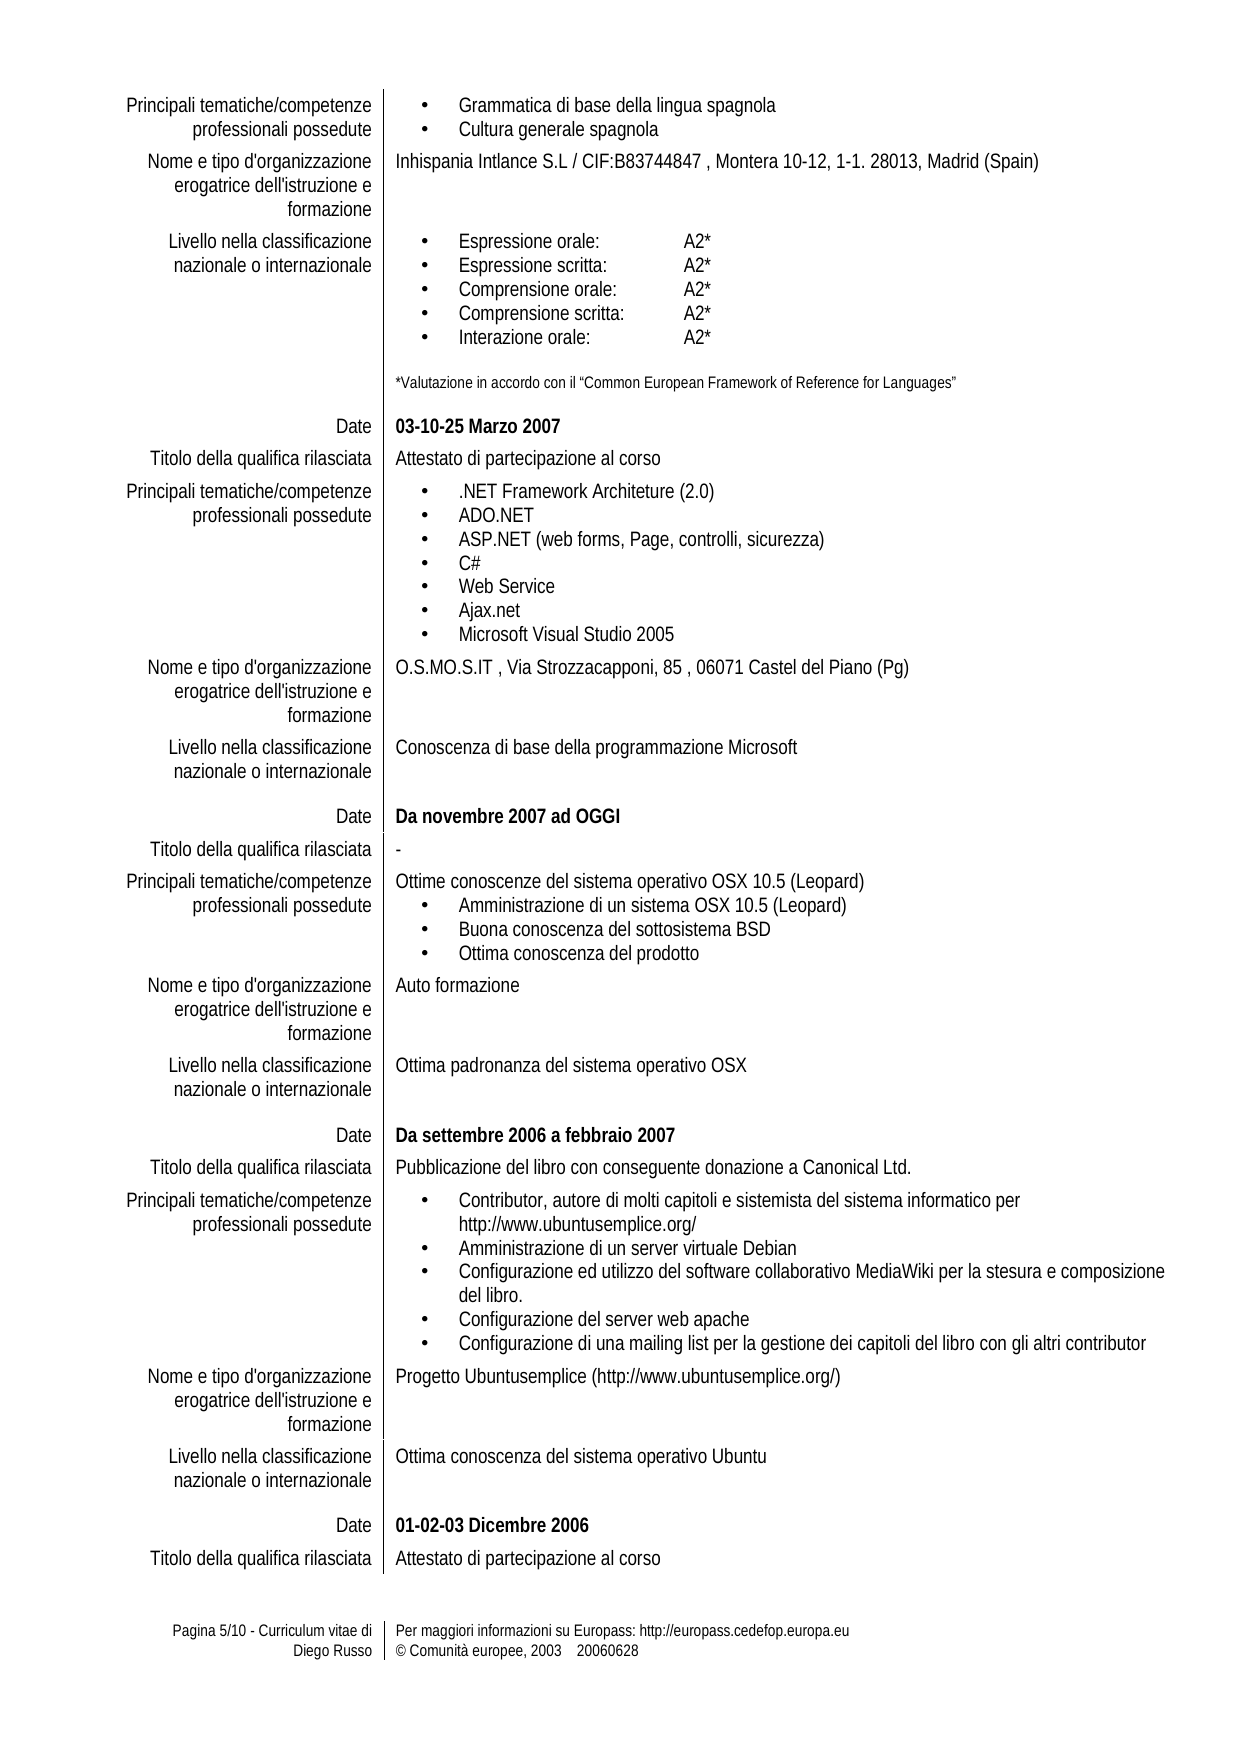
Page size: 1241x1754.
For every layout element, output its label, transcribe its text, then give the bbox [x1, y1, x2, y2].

table_cell [89, 1496, 383, 1509]
table_cell Date [89, 410, 383, 442]
table_cell [89, 396, 383, 410]
table_cell Da novembre 2007 ad OGGI [384, 800, 1181, 832]
table_cell Nome e tipo d'organizzazione erogatrice dell'istruzione e formazione [89, 1359, 383, 1439]
table_cell Attestato di partecipazione al corso [384, 1541, 1181, 1574]
table_cell Ottime conoscenze del sistema operativo OSX 10.5 (Leopard) Amministrazione di un sistema OSX 10.5 (Leopard) Buona conoscenza del sottosistema BSD Ottima conoscenza del prodotto [384, 865, 1181, 969]
table_cell Titolo della qualifica rilasciata [89, 442, 383, 474]
table_cell [384, 787, 1181, 800]
table_cell Titolo della qualifica rilasciata [89, 833, 383, 865]
table_cell Principali tematiche/competenze professionali possedute [89, 1183, 383, 1359]
table_cell Auto formazione [384, 969, 1181, 1049]
table_cell Ottima padronanza del sistema operativo OSX [384, 1049, 1181, 1105]
table_cell Progetto Ubuntusemplice (http://www.ubuntusemplice.org/) [384, 1359, 1181, 1439]
table_cell Livello nella classificazione nazionale o internazionale [89, 1440, 383, 1496]
table_cell Date [89, 800, 383, 832]
table_cell Titolo della qualifica rilasciata [89, 1541, 383, 1574]
table_cell Pubblicazione del libro con conseguente donazione a Canonical Ltd. [384, 1151, 1181, 1183]
table_cell Inhispania Intlance S.L / CIF:B83744847 , Montera 10-12, 1-1. 28013, Madrid (Spain) [384, 145, 1181, 225]
table_cell Attestato di partecipazione al corso [384, 442, 1181, 474]
table_cell - [384, 833, 1181, 865]
table_cell [384, 1105, 1181, 1119]
table_cell 03-10-25 Marzo 2007 [384, 410, 1181, 442]
table_cell Livello nella classificazione nazionale o internazionale [89, 731, 383, 787]
table_cell Principali tematiche/competenze professionali possedute [89, 865, 383, 969]
table_cell Grammatica di base della lingua spagnola Cultura generale spagnola [384, 89, 1181, 145]
table_cell Principali tematiche/competenze professionali possedute [89, 474, 383, 650]
table_cell Date [89, 1509, 383, 1541]
table_cell Nome e tipo d'organizzazione erogatrice dell'istruzione e formazione [89, 145, 383, 225]
table_cell Principali tematiche/competenze professionali possedute [89, 89, 383, 145]
table_cell Nome e tipo d'organizzazione erogatrice dell'istruzione e formazione [89, 969, 383, 1049]
table_cell 01-02-03 Dicembre 2006 [384, 1509, 1181, 1541]
table_cell Nome e tipo d'organizzazione erogatrice dell'istruzione e formazione [89, 650, 383, 731]
table_cell .NET Framework Architeture (2.0) ADO.NET ASP.NET (web forms, Page, controlli, sicurezza) C# Web Service Ajax.net Microsoft Visual Studio 2005 [384, 474, 1181, 650]
table_cell Date [89, 1119, 383, 1151]
table_cell [384, 396, 1181, 410]
table_cell Livello nella classificazione nazionale o internazionale [89, 1049, 383, 1105]
table_cell Ottima conoscenza del sistema operativo Ubuntu [384, 1440, 1181, 1496]
table_cell Contributor, autore di molti capitoli e sistemista del sistema informatico per http://www.ubuntusemplice.org/ Amministrazione di un server virtuale Debian Configurazione ed utilizzo del software collaborativo MediaWiki per la stesura e composizione del libro. Configurazione del server web apache Configurazione di una mailing list per la gestione dei capitoli del libro con gli altri contributor [384, 1183, 1181, 1359]
table_cell O.S.MO.S.IT , Via Strozzacapponi, 85 , 06071 Castel del Piano (Pg) [384, 650, 1181, 731]
table_cell Da settembre 2006 a febbraio 2007 [384, 1119, 1181, 1151]
table_cell Titolo della qualifica rilasciata [89, 1151, 383, 1183]
table_cell Espressione orale: A2* Espressione scritta: A2* Comprensione orale: A2* Comprensione scritta: A2* Interazione orale: A2* *Valutazione in accordo con il “Common European Framework of Reference for Languages” [384, 225, 1181, 396]
table_cell Livello nella classificazione nazionale o internazionale [89, 225, 383, 396]
table_cell [89, 1105, 383, 1119]
table_cell [89, 787, 383, 800]
table_cell [384, 1496, 1181, 1509]
table_cell Conoscenza di base della programmazione Microsoft [384, 731, 1181, 787]
